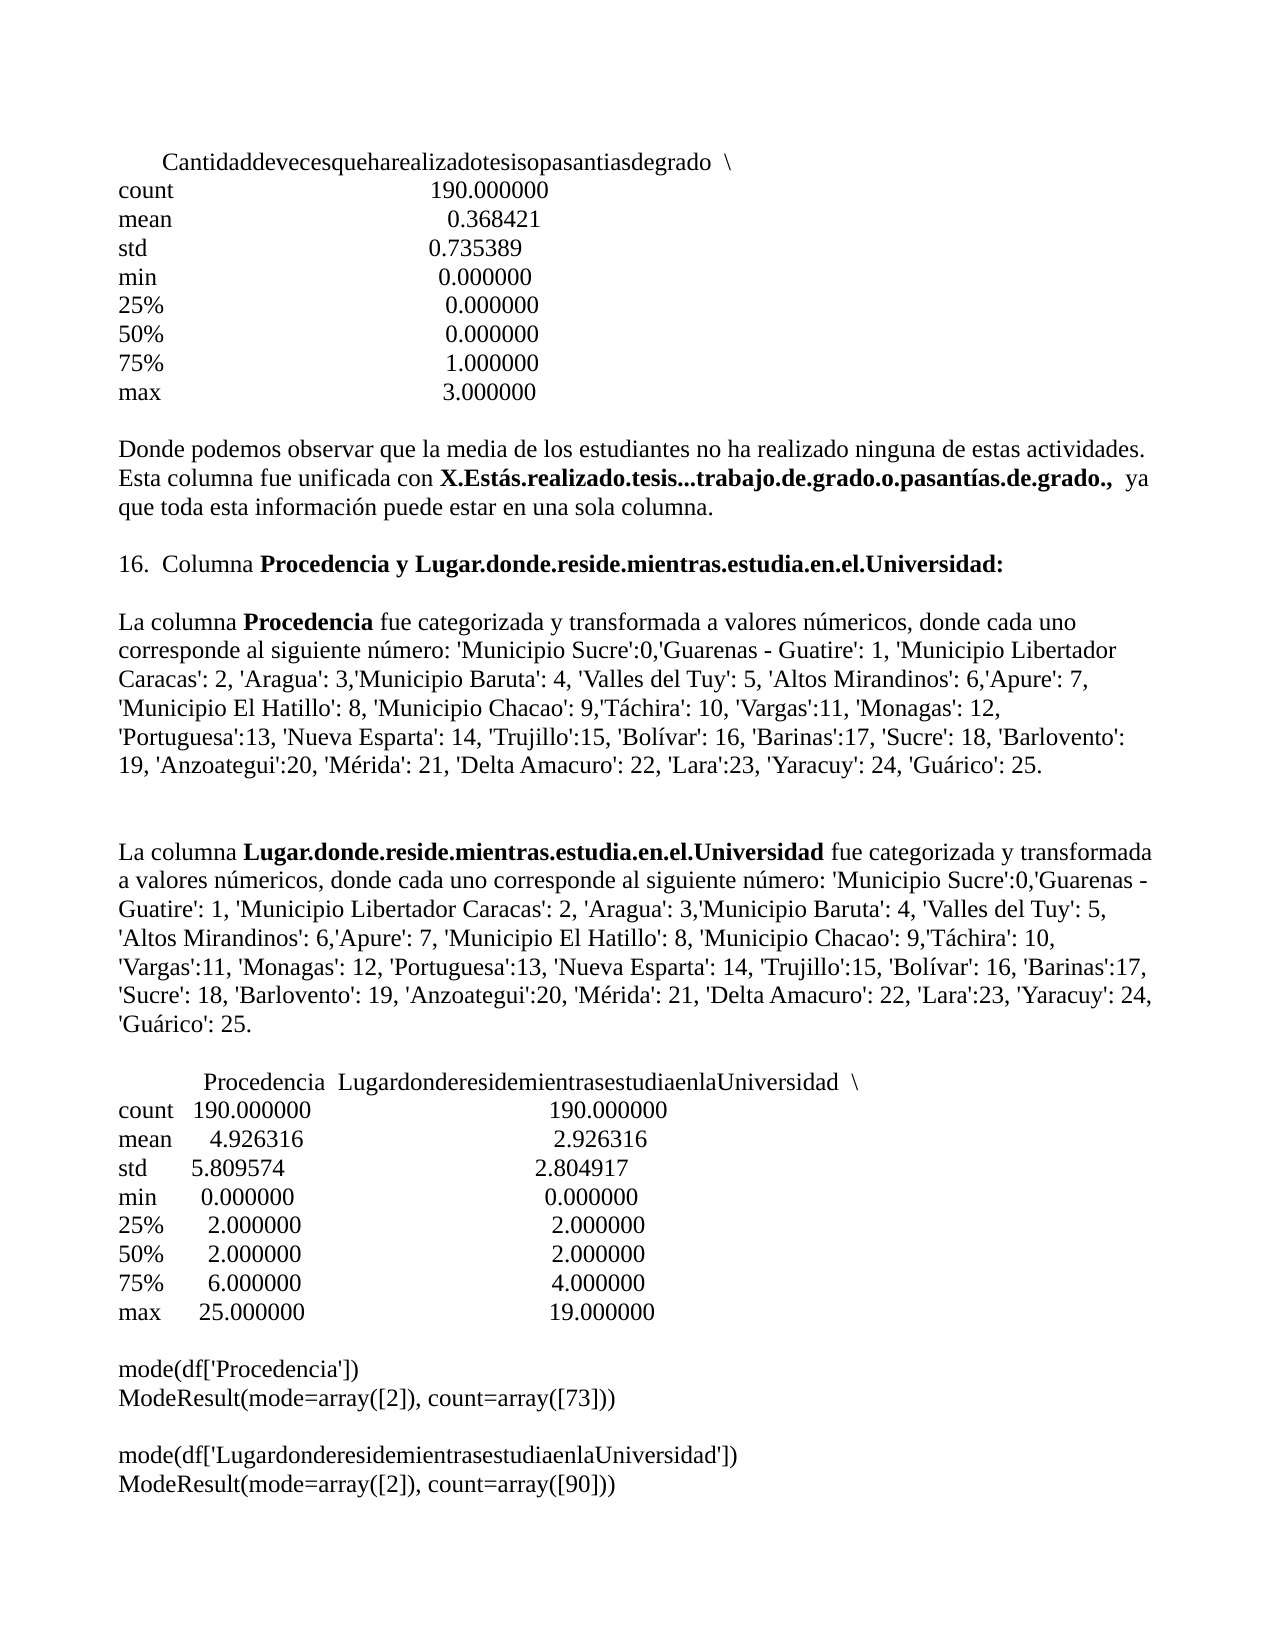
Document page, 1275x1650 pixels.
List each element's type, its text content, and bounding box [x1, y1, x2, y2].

text max 25.000000 19.000000 [118, 1297, 1157, 1326]
text 16. Columna Procedencia y Lugar.donde.reside.mientras.estudia.en.el.Universidad: [118, 549, 1157, 578]
text 50% 2.000000 2.000000 [118, 1239, 1157, 1268]
text Donde podemos observar que la media de los estudiantes no ha realizado ninguna de estas actividades. [118, 434, 1157, 463]
text Procedencia LugardonderesidemientrasestudiaenlaUniversidad \ [118, 1067, 1157, 1096]
text min 0.000000 [118, 262, 1157, 291]
text mode(df['Procedencia']) [118, 1354, 1157, 1383]
text La columna Lugar.donde.reside.mientras.estudia.en.el.Universidad fue categorizada y transformada a valores númericos, donde cada uno corresponde al siguiente número: 'Municipio Sucre':0,'Guarenas - Guatire': 1, 'Municipio Libertador Caracas': 2, 'Aragua': 3,'Municipio Baruta': 4, 'Valles del Tuy': 5, 'Altos Mirandinos': 6,'Apure': 7, 'Municipio El Hatillo': 8, 'Municipio Chacao': 9,'Táchira': 10, 'Vargas':11, 'Monagas': 12, 'Portuguesa':13, 'Nueva Esparta': 14, 'Trujillo':15, 'Bolívar': 16, 'Barinas':17, 'Sucre': 18, 'Barlovento': 19, 'Anzoategui':20, 'Mérida': 21, 'Delta Amacuro': 22, 'Lara':23, 'Yaracuy': 24, 'Guárico': 25. [118, 837, 1157, 1038]
text min 0.000000 0.000000 [118, 1182, 1157, 1211]
text Esta columna fue unificada con X.Estás.realizado.tesis...trabajo.de.grado.o.pasantías.de.grado., ya que toda esta información puede estar en una sola columna. [118, 463, 1157, 521]
text Cantidaddevecesqueharealizadotesisopasantiasdegrado \ [118, 147, 1157, 176]
text std 5.809574 2.804917 [118, 1153, 1157, 1182]
text 50% 0.000000 [118, 319, 1157, 348]
text 25% 2.000000 2.000000 [118, 1211, 1157, 1239]
text std 0.735389 [118, 233, 1157, 262]
text 25% 0.000000 [118, 291, 1157, 319]
text mode(df['LugardonderesidemientrasestudiaenlaUniversidad']) [118, 1441, 1157, 1469]
text max 3.000000 [118, 377, 1157, 406]
text count 190.000000 190.000000 [118, 1096, 1157, 1124]
text mean 0.368421 [118, 204, 1157, 233]
text count 190.000000 [118, 176, 1157, 204]
text 75% 6.000000 4.000000 [118, 1268, 1157, 1297]
text La columna Procedencia fue categorizada y transformada a valores númericos, donde cada uno corresponde al siguiente número: 'Municipio Sucre':0,'Guarenas - Guatire': 1, 'Municipio Libertador Caracas': 2, 'Aragua': 3,'Municipio Baruta': 4, 'Valles del Tuy': 5, 'Altos Mirandinos': 6,'Apure': 7, 'Municipio El Hatillo': 8, 'Municipio Chacao': 9,'Táchira': 10, 'Vargas':11, 'Monagas': 12, 'Portuguesa':13, 'Nueva Esparta': 14, 'Trujillo':15, 'Bolívar': 16, 'Barinas':17, 'Sucre': 18, 'Barlovento': 19, 'Anzoategui':20, 'Mérida': 21, 'Delta Amacuro': 22, 'Lara':23, 'Yaracuy': 24, 'Guárico': 25. [118, 607, 1157, 779]
text 75% 1.000000 [118, 348, 1157, 377]
text ModeResult(mode=array([2]), count=array([90])) [118, 1469, 1157, 1498]
text ModeResult(mode=array([2]), count=array([73])) [118, 1383, 1157, 1412]
text mean 4.926316 2.926316 [118, 1124, 1157, 1153]
